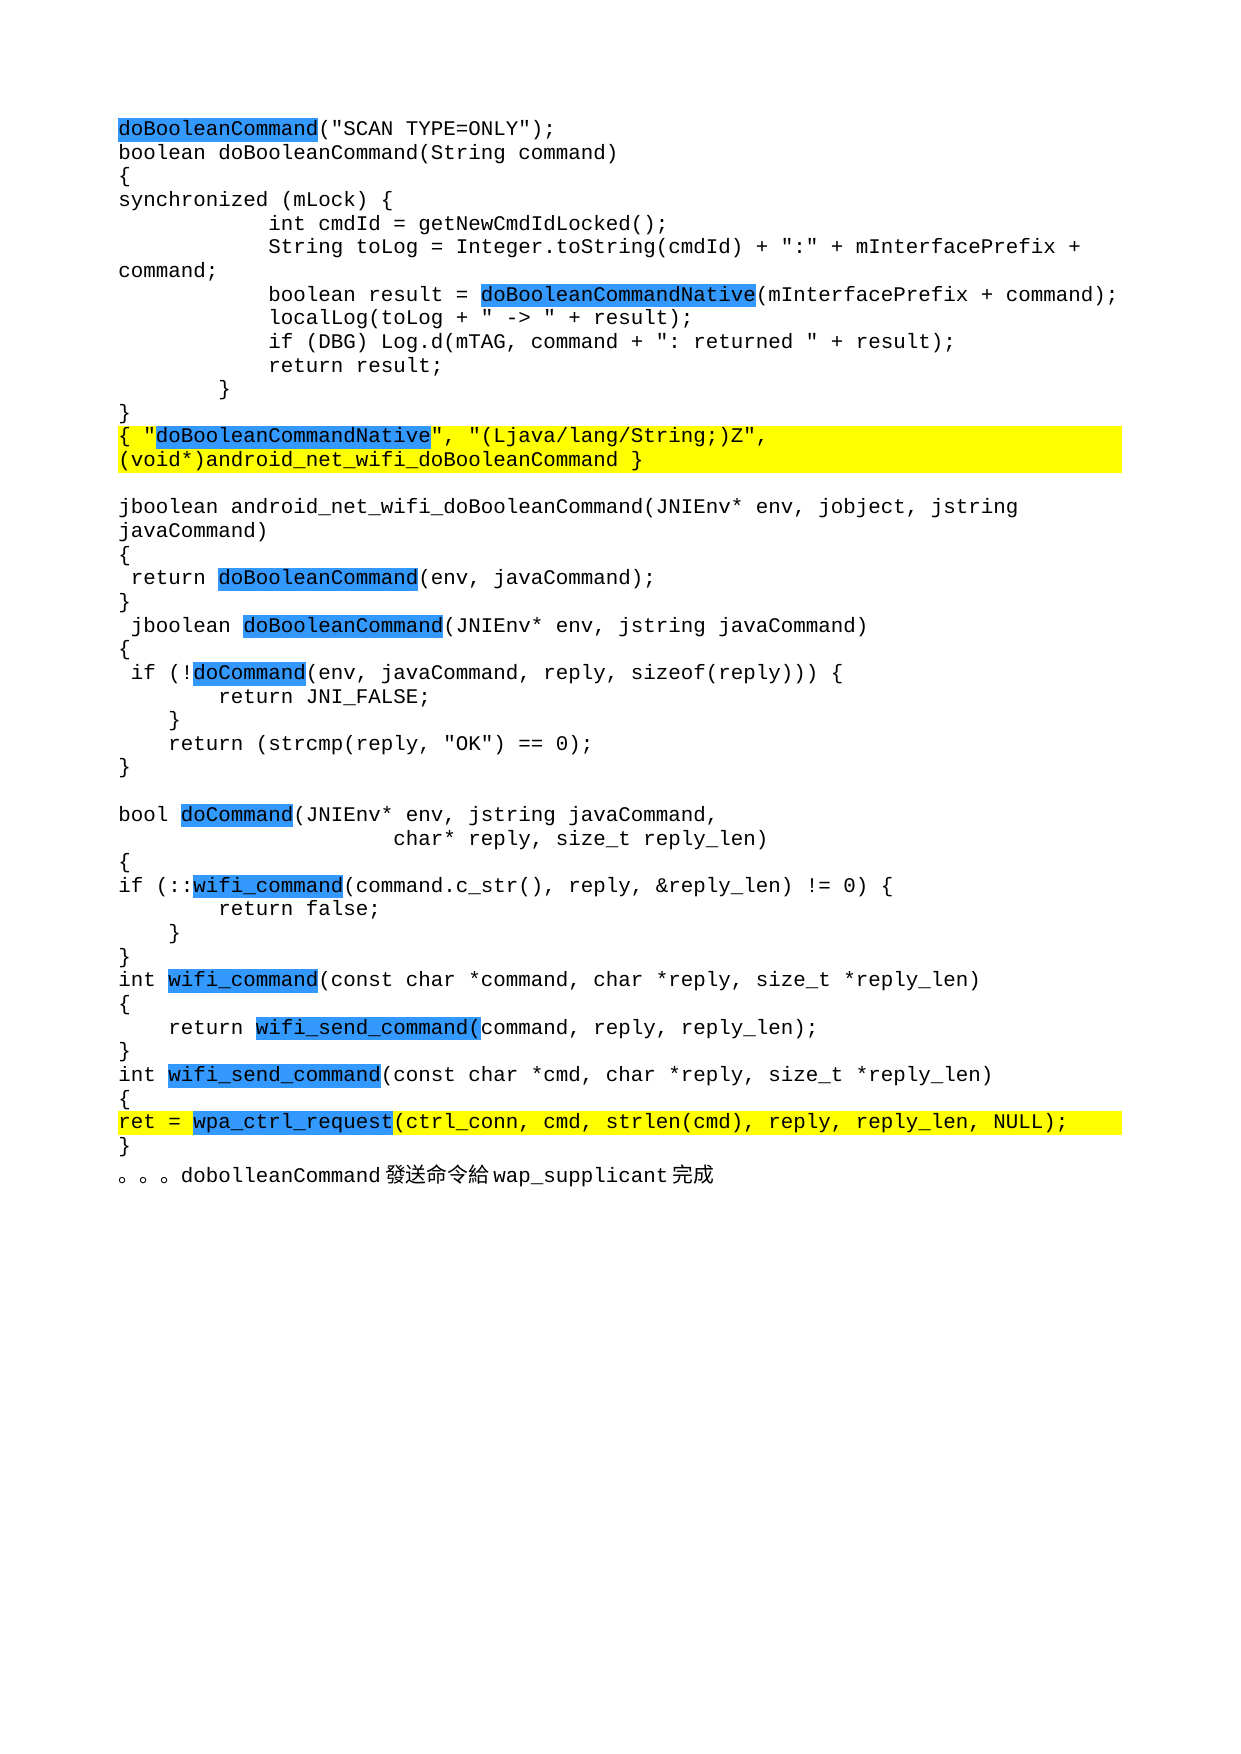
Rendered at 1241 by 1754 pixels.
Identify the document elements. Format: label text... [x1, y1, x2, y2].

text int wifi_command(const char *command, char *reply, size_t *reply_len) [118, 969, 1122, 993]
text } [118, 922, 1122, 946]
text { [118, 1088, 1122, 1111]
text bool doCommand(JNIEnv* env, jstring javaCommand, [118, 804, 1122, 827]
text char* reply, size_t reply_len) [118, 827, 1122, 851]
text } [118, 591, 1122, 615]
text } [118, 402, 1122, 426]
text { [118, 851, 1122, 875]
text } [118, 709, 1122, 733]
text return JNI_FALSE; [118, 686, 1122, 709]
text if (::wifi_command(command.c_str(), reply, &reply_len) != 0) { [118, 875, 1122, 898]
text if (!doCommand(env, javaCommand, reply, sizeof(reply))) { [118, 662, 1122, 686]
text return (strcmp(reply, "OK") == 0); [118, 733, 1122, 757]
text return false; [118, 898, 1122, 922]
text } [118, 378, 1122, 402]
text if (DBG) Log.d(mTAG, command + ": returned " + result); [118, 331, 1122, 354]
text { [118, 993, 1122, 1017]
text jboolean doBooleanCommand(JNIEnv* env, jstring javaCommand) [118, 615, 1122, 638]
text } [118, 946, 1122, 969]
text int cmdId = getNewCmdIdLocked(); [118, 213, 1122, 236]
text } [118, 1040, 1122, 1064]
text return wifi_send_command(command, reply, reply_len); [118, 1017, 1122, 1040]
text boolean doBooleanCommand(String command) [118, 142, 1122, 165]
text 。。。dobolleanCommand發送命令給wap_supplicant完成 [118, 1158, 1122, 1189]
text return result; [118, 354, 1122, 378]
text } [118, 757, 1122, 780]
text { [118, 165, 1122, 189]
text String toLog = Integer.toString(cmdId) + ":" + mInterfacePrefix + command; [118, 236, 1122, 284]
text int wifi_send_command(const char *cmd, char *reply, size_t *reply_len) [118, 1064, 1122, 1088]
text { "doBooleanCommandNative", "(Ljava/lang/String;)Z", (void*)android_net_wifi_doBooleanCommand } [118, 426, 1122, 473]
text jboolean android_net_wifi_doBooleanCommand(JNIEnv* env, jobject, jstring javaCommand) [118, 496, 1122, 544]
text boolean result = doBooleanCommandNative(mInterfacePrefix + command); [118, 284, 1122, 307]
text ret = wpa_ctrl_request(ctrl_conn, cmd, strlen(cmd), reply, reply_len, NULL); [118, 1111, 1122, 1135]
text doBooleanCommand("SCAN TYPE=ONLY"); [118, 118, 1122, 142]
text { [118, 544, 1122, 567]
text localLog(toLog + " -> " + result); [118, 307, 1122, 331]
text { [118, 638, 1122, 662]
text } [118, 1135, 1122, 1158]
text return doBooleanCommand(env, javaCommand); [118, 567, 1122, 591]
text synchronized (mLock) { [118, 189, 1122, 213]
